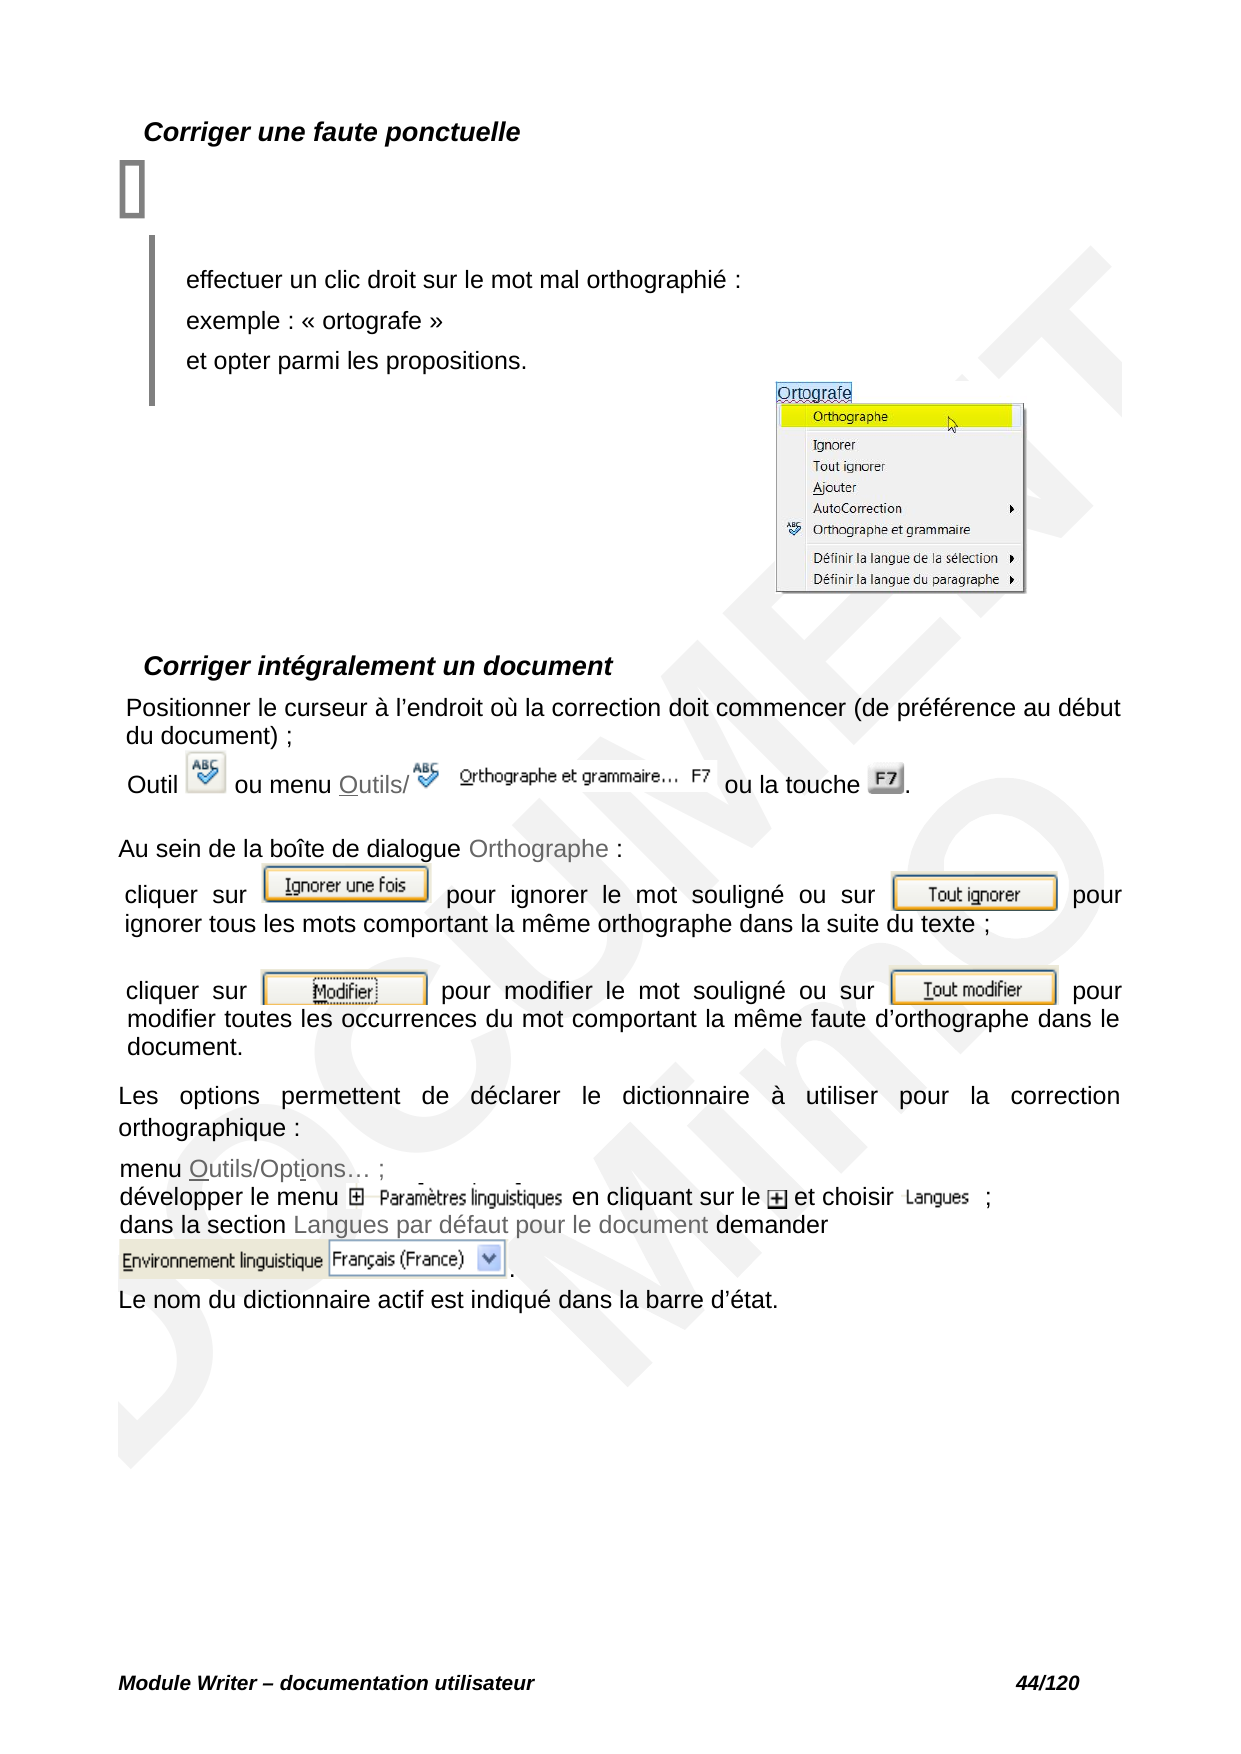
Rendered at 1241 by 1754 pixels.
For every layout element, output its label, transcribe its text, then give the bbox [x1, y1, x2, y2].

subtitle Corriger intégralement un document [143, 651, 1122, 681]
list Outil ou menu Outils/ ou la touche . [127, 749, 1122, 799]
picture [185, 749, 228, 795]
picture [867, 762, 905, 794]
text et opter parmi les propositions. [155, 316, 1122, 406]
text 8 [118, 159, 1122, 235]
list Positionner le curseur à l’endroit où la correction doit commencer (de préférence au début du document) ; [126, 693, 1122, 749]
list menu Outils/Options… ; [119, 1155, 1122, 1183]
picture [409, 760, 718, 792]
list développer le menu en cliquant sur le et choisir ; [119, 1183, 1122, 1211]
text effectuer un clic droit sur le mot mal orthographié : [155, 235, 1122, 275]
text Au sein de la boîte de dialogue Orthographe : [118, 831, 1122, 864]
list dans la section Langues par défaut pour le document demander . [119, 1211, 1122, 1283]
text Le nom du dictionnaire actif est indiqué dans la barre d’état. [118, 1283, 1122, 1315]
picture [774, 381, 1028, 594]
text exemple : « ortografe » [155, 275, 1122, 316]
text Les options permettent de déclarer le dictionnaire à utiliser pour la correction orthographique : [118, 1078, 1122, 1143]
list cliquer sur pour modifier le mot souligné ou sur pour modifier toutes les occurrences du mot comportant la même faute d’orthographe dans le document. [126, 966, 1122, 1061]
picture [767, 1190, 788, 1209]
subtitle Corriger une faute ponctuelle [143, 116, 1122, 147]
list cliquer sur pour ignorer le mot souligné ou sur pour ignorer tous les mots comportant la même orthographe dans la suite du texte ; [124, 864, 1122, 938]
